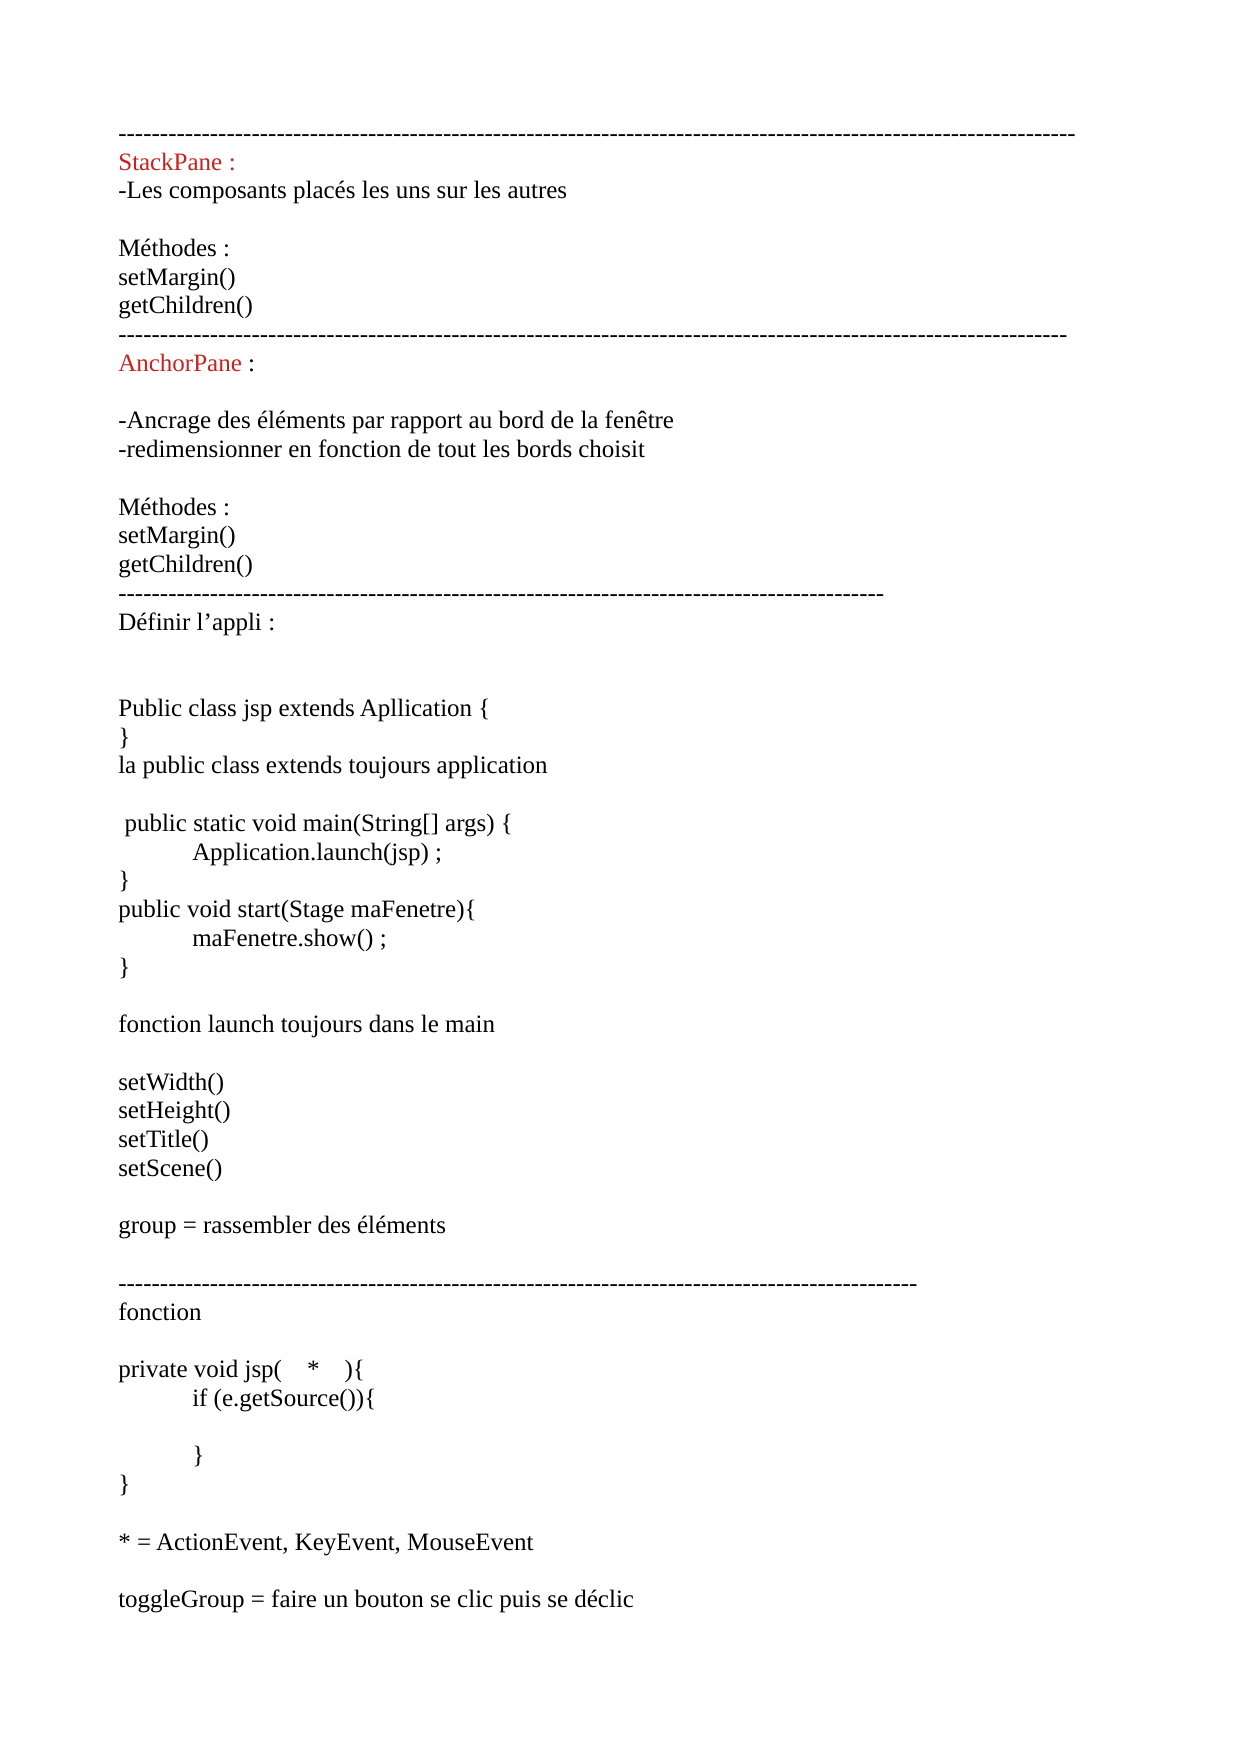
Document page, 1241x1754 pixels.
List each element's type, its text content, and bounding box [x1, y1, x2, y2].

text } [118, 722, 1122, 751]
text private void jsp( * ){ [118, 1354, 1122, 1383]
text if (e.getSource()){ [118, 1383, 1122, 1412]
text setTitle() [118, 1124, 1122, 1153]
text -Ancrage des éléments par rapport au bord de la fenêtre [118, 406, 1122, 434]
text getChildren() [118, 291, 1122, 319]
text public static void main(String[] args) { [118, 808, 1122, 837]
text Définir l’appli : [118, 607, 1122, 636]
text -Les composants placés les uns sur les autres [118, 176, 1122, 204]
text toggleGroup = faire un bouton se clic puis se déclic [118, 1584, 1122, 1613]
text -------------------------------------------------------------------------------------------- [118, 578, 1122, 607]
text AnchorPane : [118, 348, 1122, 377]
text Méthodes : [118, 233, 1122, 262]
text setMargin() [118, 262, 1122, 291]
text public void start(Stage maFenetre){ [118, 894, 1122, 923]
text la public class extends toujours application [118, 751, 1122, 779]
text group = rassembler des éléments [118, 1211, 1122, 1239]
text getChildren() [118, 549, 1122, 578]
text fonction launch toujours dans le main [118, 1009, 1122, 1038]
text ------------------------------------------------------------------------------------------------------------------ [118, 319, 1122, 348]
text } [118, 1441, 1122, 1469]
text fonction [118, 1297, 1122, 1326]
text ------------------------------------------------------------------------------------------------ [118, 1268, 1122, 1297]
text } [118, 952, 1122, 981]
text setHeight() [118, 1096, 1122, 1124]
text } [118, 1469, 1122, 1498]
text -redimensionner en fonction de tout les bords choisit [118, 434, 1122, 463]
text Public class jsp extends Apllication { [118, 693, 1122, 722]
text setWidth() [118, 1067, 1122, 1096]
text setScene() [118, 1153, 1122, 1182]
text * = ActionEvent, KeyEvent, MouseEvent [118, 1527, 1122, 1556]
text maFenetre.show() ; [118, 923, 1122, 952]
text ------------------------------------------------------------------------------------------------------------------- [118, 118, 1122, 147]
text StackPane : [118, 147, 1122, 176]
text setMargin() [118, 521, 1122, 549]
text Méthodes : [118, 492, 1122, 521]
text } [118, 866, 1122, 894]
text Application.launch(jsp) ; [118, 837, 1122, 866]
